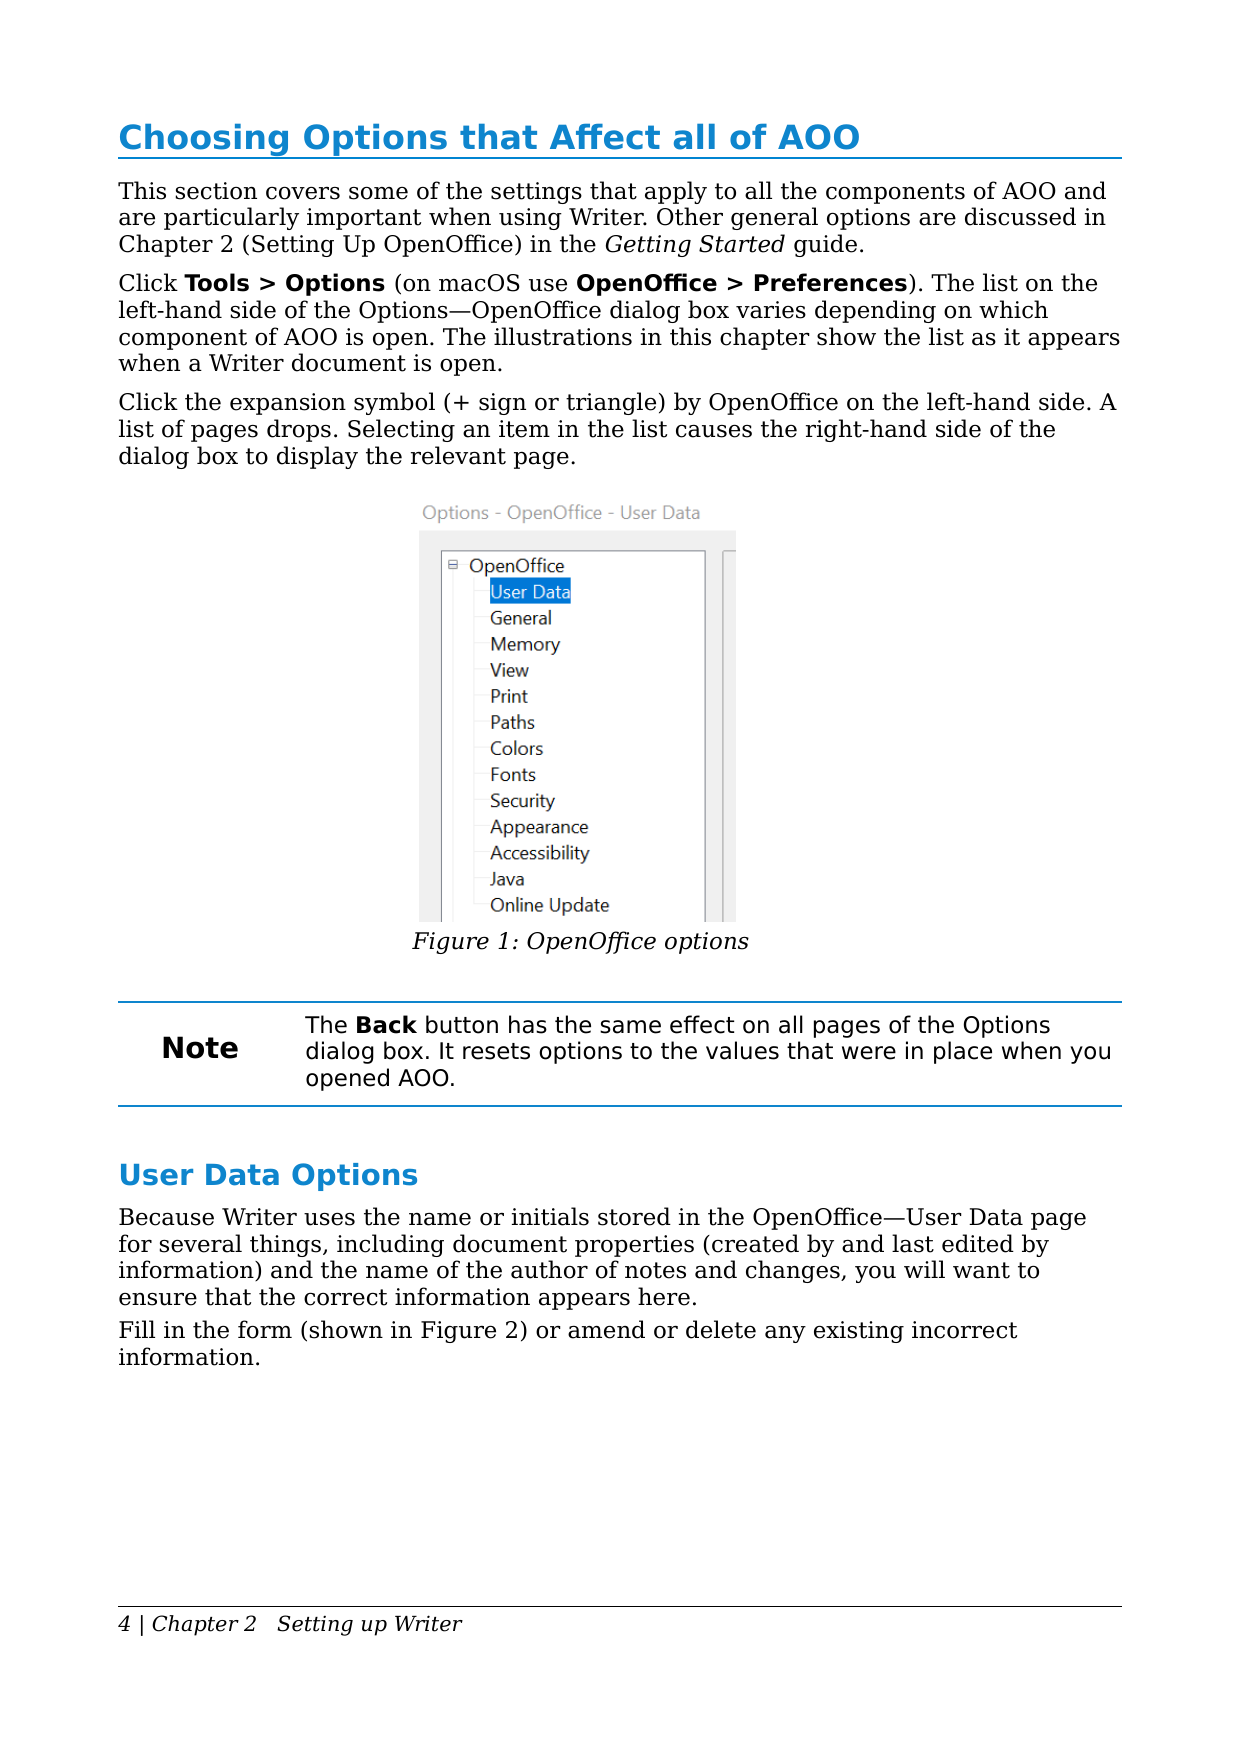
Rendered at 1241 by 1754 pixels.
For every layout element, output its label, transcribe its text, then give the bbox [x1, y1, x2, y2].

table_header Note [118, 1003, 281, 1105]
text This section covers some of the settings that apply to all the components of AOO and are particularly important when using Writer. Other general options are discussed in Chapter 2 (Setting Up OpenOffice) in the Getting Started guide. [118, 178, 1122, 258]
text Click the expansion symbol (+ sign or triangle) by OpenOffice on the left-hand side. A list of pages drops. Selecting an item in the list causes the right-hand side of the dialog box to display the relevant page. [118, 389, 1122, 469]
table_header The Back button has the same effect on all pages of the Options dialog box. It resets options to the values that were in place when you opened AOO. [281, 1003, 1122, 1105]
text Fill in the form (shown in Figure 2) or amend or delete any existing incorrect information. [118, 1317, 1122, 1371]
list Because Writer uses the name or initials stored in the OpenOffice—User Data page for several things, including document properties (created by and last edited by information) and the name of the author of notes and changes, you will want to ensure that the correct information appears here. [118, 1204, 1122, 1311]
subtitle User Data Options [118, 1158, 1122, 1192]
text Click Tools > Options (on macOS use OpenOffice > Preferences). The list on the left-hand side of the Options—OpenOffice dialog box varies depending on which component of AOO is open. The illustrations in this chapter show the list as it appears when a Writer document is open. [118, 270, 1122, 377]
subtitle Choosing Options that Affect all of AOO [118, 118, 1122, 157]
picture [419, 494, 736, 922]
text Figure 1: OpenOffice options [412, 928, 828, 955]
